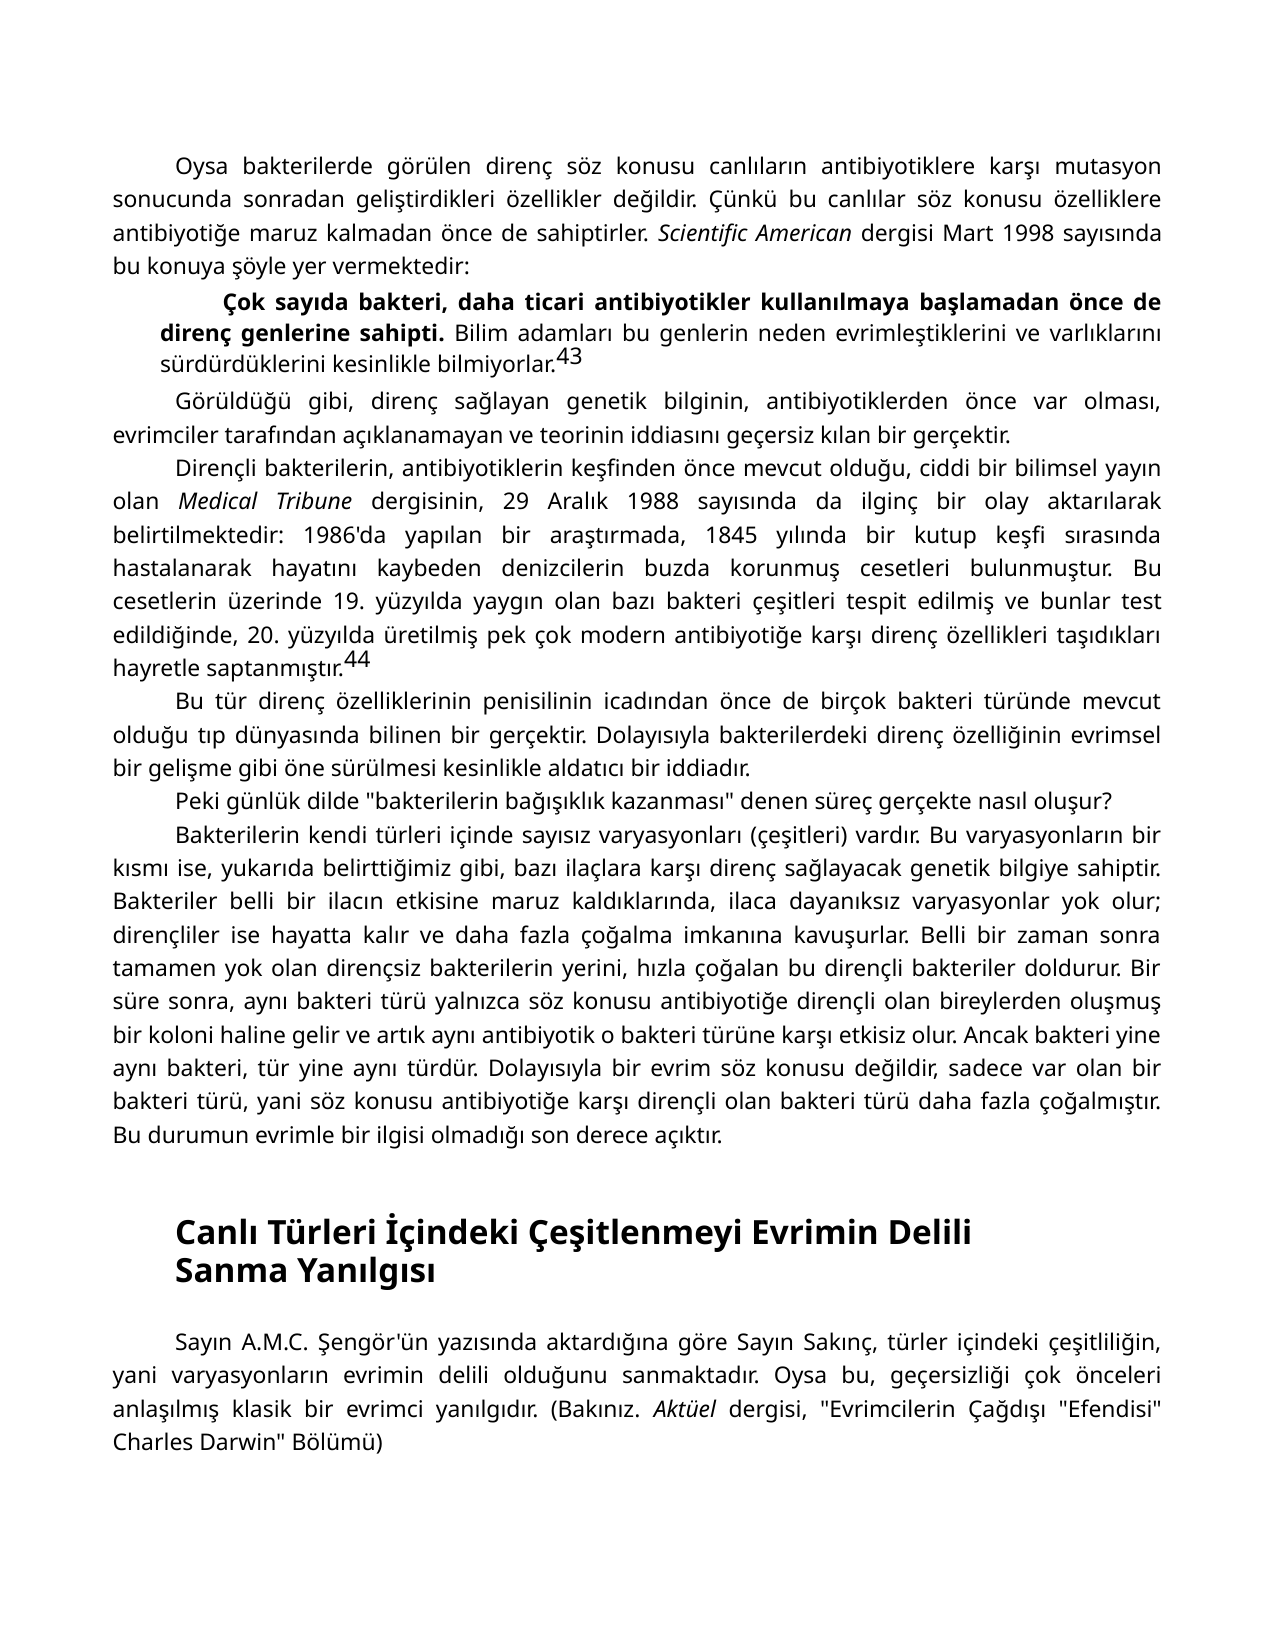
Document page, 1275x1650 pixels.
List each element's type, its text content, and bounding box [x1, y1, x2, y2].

text Sayın A.M.C. Şengör'ün yazısında aktardığına göre Sayın Sakınç, türler içindeki çeşitliliğin, yani varyasyonların evrimin delili olduğunu sanmaktadır. Oysa bu, geçersizliği çok önceleri anlaşılmış klasik bir evrimci yanılgıdır. (Bakınız. Aktüel dergisi, "Evrimcilerin Çağdışı "Efendisi" Charles Darwin" Bölümü) [112, 1324, 1162, 1457]
text Bu tür direnç özelliklerinin penisilinin icadından önce de birçok bakteri türünde mevcut olduğu tıp dünyasında bilinen bir gerçektir. Dolayısıyla bakterilerdeki direnç özelliğinin evrimsel bir gelişme gibi öne sürülmesi kesinlikle aldatıcı bir iddiadır. [112, 683, 1162, 783]
text Bakterilerin kendi türleri içinde sayısız varyasyonları (çeşitleri) vardır. Bu varyasyonların bir kısmı ise, yukarıda belirttiğimiz gibi, bazı ilaçlara karşı direnç sağlayacak genetik bilgiye sahiptir. Bakteriler belli bir ilacın etkisine maruz kaldıklarında, ilaca dayanıksız varyasyonlar yok olur; dirençliler ise hayatta kalır ve daha fazla çoğalma imkanına kavuşurlar. Belli bir zaman sonra tamamen yok olan dirençsiz bakterilerin yerini, hızla çoğalan bu dirençli bakteriler doldurur. Bir süre sonra, aynı bakteri türü yalnızca söz konusu antibiyotiğe dirençli olan bireylerden oluşmuş bir koloni haline gelir ve artık aynı antibiyotik o bakteri türüne karşı etkisiz olur. Ancak bakteri yine aynı bakteri, tür yine aynı türdür. Dolayısıyla bir evrim söz konusu değildir, sadece var olan bir bakteri türü, yani söz konusu antibiyotiğe karşı dirençli olan bakteri türü daha fazla çoğalmıştır. Bu durumun evrimle bir ilgisi olmadığı son derece açıktır. [112, 816, 1162, 1150]
text Görüldüğü gibi, direnç sağlayan genetik bilginin, antibiyotiklerden önce var olması, evrimciler tarafından açıklanamayan ve teorinin iddiasını geçersiz kılan bir gerçektir. [112, 383, 1162, 450]
text Peki günlük dilde "bakterilerin bağışıklık kazanması" denen süreç gerçekte nasıl oluşur? [112, 783, 1162, 816]
subtitle Canlı Türleri İçindeki Çeşitlenmeyi Evrimin Delili [534, 1221, 1162, 1250]
text Çok sayıda bakteri, daha ticari antibiyotikler kullanılmaya başlamadan önce de direnç genlerine sahipti. Bilim adamları bu genlerin neden evrimleştiklerini ve varlıklarını sürdürdüklerini kesinlikle bilmiyorlar.43 [160, 285, 1162, 379]
subtitle Sanma Yanılgısı [112, 1259, 1162, 1288]
subtitle Canlı Türleri İçindeki Çeşitlenmeyi Evrimin Delili [112, 1221, 539, 1250]
text Dirençli bakterilerin, antibiyotiklerin keşfinden önce mevcut olduğu, ciddi bir bilimsel yayın olan Medical Tribune dergisinin, 29 Aralık 1988 sayısında da ilginç bir olay aktarılarak belirtilmektedir: 1986'da yapılan bir araştırmada, 1845 yılında bir kutup keşfi sırasında hastalanarak hayatını kaybeden denizcilerin buzda korunmuş cesetleri bulunmuştur. Bu cesetlerin üzerinde 19. yüzyılda yaygın olan bazı bakteri çeşitleri tespit edilmiş ve bunlar test edildiğinde, 20. yüzyılda üretilmiş pek çok modern antibiyotiğe karşı direnç özellikleri taşıdıkları hayretle saptanmıştır.44 [112, 450, 1162, 683]
text Oysa bakterilerde görülen direnç söz konusu canlıların antibiyotiklere karşı mutasyon sonucunda sonradan geliştirdikleri özellikler değildir. Çünkü bu canlılar söz konusu özelliklere antibiyotiğe maruz kalmadan önce de sahiptirler. Scientific American dergisi Mart 1998 sayısında bu konuya şöyle yer vermektedir: [112, 148, 1162, 281]
